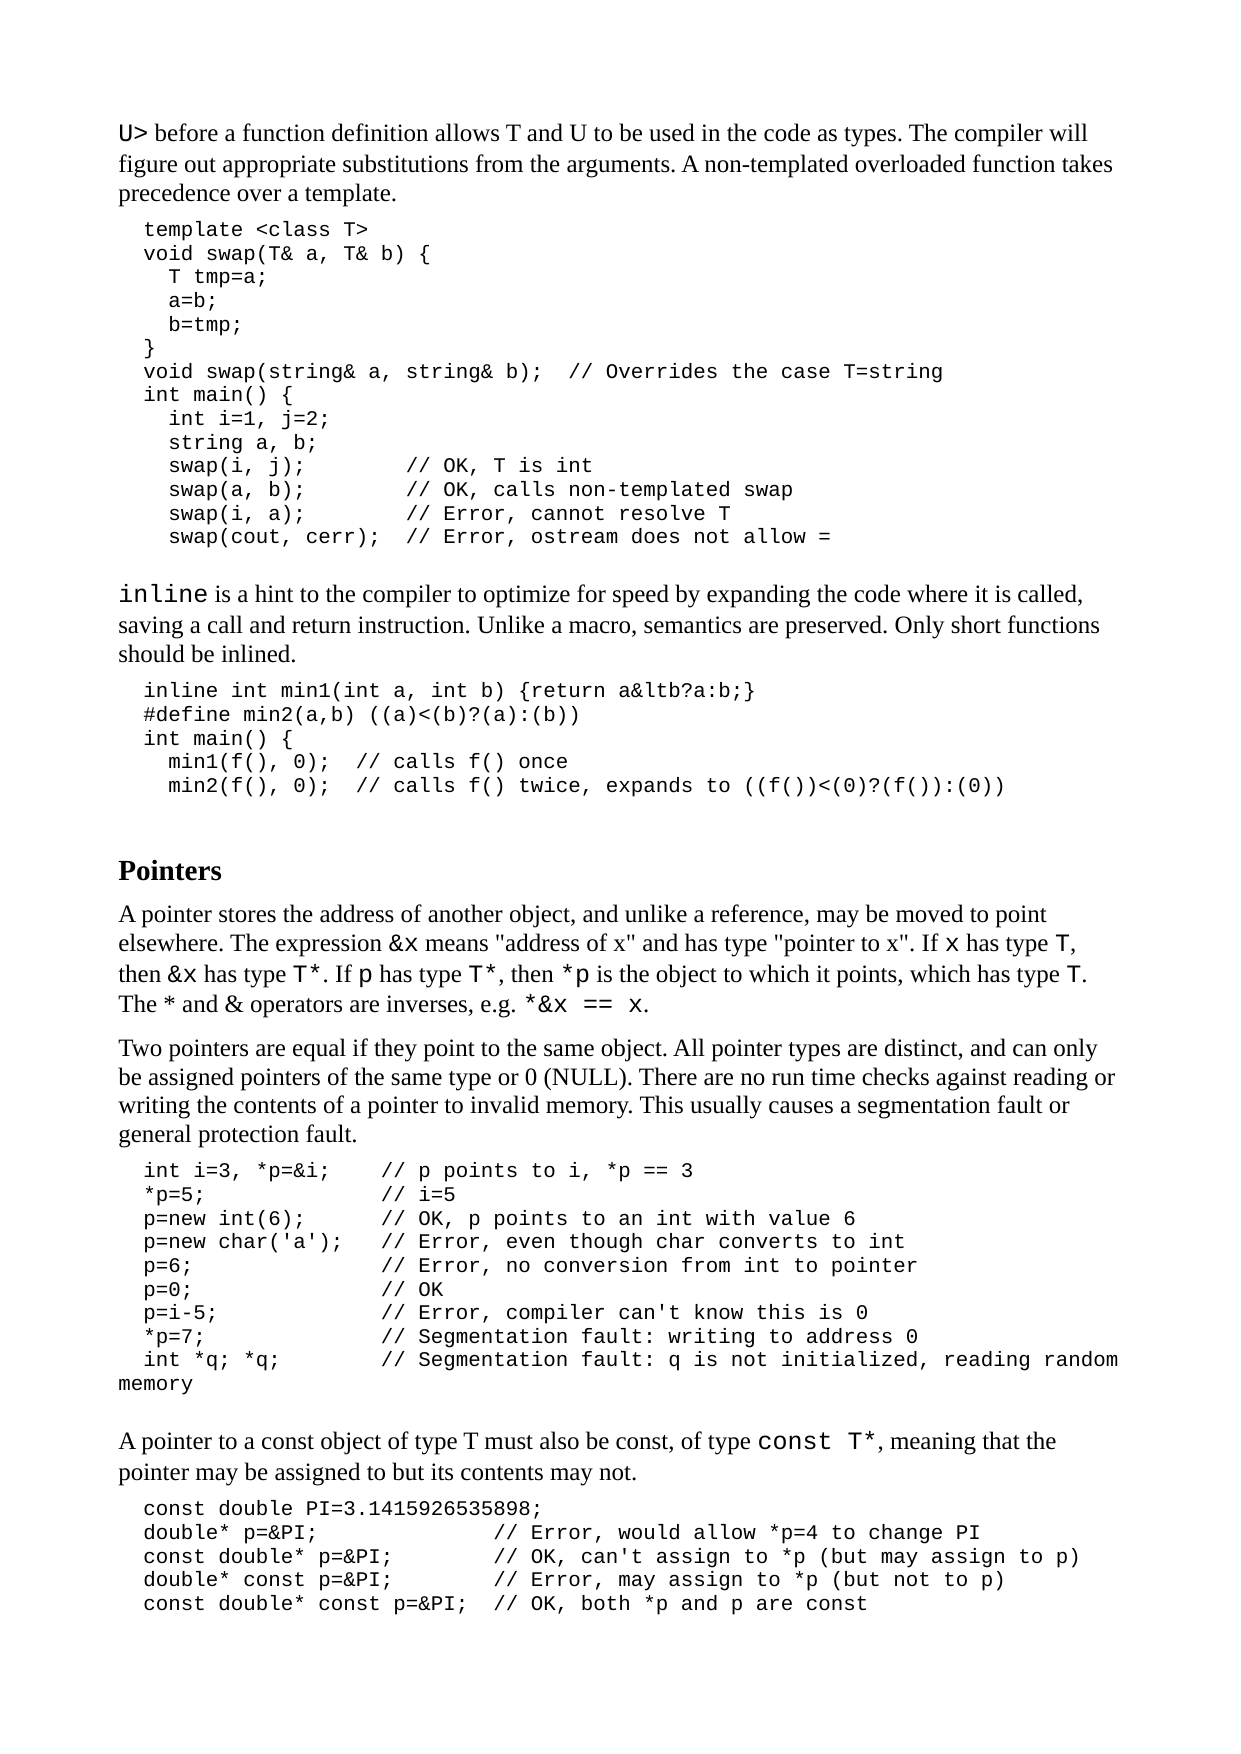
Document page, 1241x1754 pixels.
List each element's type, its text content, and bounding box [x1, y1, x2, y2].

text int main() { [118, 384, 1122, 408]
text A pointer stores the address of another object, and unlike a reference, may be moved to point elsewhere. The expression &x means "address of x" and has type "pointer to x". If x has type T, then &x has type T*. If p has type T*, then *p is the object to which it points, which has type T. The * and & operators are inverses, e.g. *&x == x. [118, 899, 1122, 1020]
text double* const p=&PI; // Error, may assign to *p (but not to p) [118, 1569, 1122, 1593]
text *p=7; // Segmentation fault: writing to address 0 [118, 1326, 1122, 1349]
text swap(cout, cerr); // Error, ostream does not allow = [118, 526, 1122, 550]
text swap(i, j); // OK, T is int [118, 455, 1122, 479]
text int i=1, j=2; [118, 408, 1122, 432]
text swap(a, b); // OK, calls non-templated swap [118, 479, 1122, 503]
text int *q; *q; // Segmentation fault: q is not initialized, reading random memory [118, 1349, 1122, 1397]
text p=6; // Error, no conversion from int to pointer [118, 1255, 1122, 1278]
text a=b; [118, 290, 1122, 313]
text const double PI=3.1415926535898; [118, 1498, 1122, 1522]
text const double* p=&PI; // OK, can't assign to *p (but may assign to p) [118, 1546, 1122, 1569]
text Two pointers are equal if they point to the same object. All pointer types are distinct, and can only be assigned pointers of the same type or 0 (NULL). There are no run time checks against reading or writing the contents of a pointer to invalid memory. This usually causes a segmentation fault or general protection fault. [118, 1033, 1122, 1148]
text int i=3, *p=&i; // p points to i, *p == 3 [118, 1160, 1122, 1184]
text int main() { [118, 728, 1122, 751]
text string a, b; [118, 432, 1122, 455]
text b=tmp; [118, 313, 1122, 337]
text p=new int(6); // OK, p points to an int with value 6 [118, 1208, 1122, 1231]
text p=0; // OK [118, 1278, 1122, 1302]
text T tmp=a; [118, 266, 1122, 290]
text inline int min1(int a, int b) {return a&ltb?a:b;} [118, 680, 1122, 704]
text min1(f(), 0); // calls f() once [118, 751, 1122, 775]
text swap(i, a); // Error, cannot resolve T [118, 503, 1122, 526]
text double* p=&PI; // Error, would allow *p=4 to change PI [118, 1522, 1122, 1546]
text min2(f(), 0); // calls f() twice, expands to ((f())<(0)?(f()):(0)) [118, 775, 1122, 798]
text void swap(T& a, T& b) { [118, 243, 1122, 266]
text U> before a function definition allows T and U to be used in the code as types. The compiler will figure out appropriate substitutions from the arguments. A non-templated overloaded function takes precedence over a template. [118, 118, 1122, 206]
text p=new char('a'); // Error, even though char converts to int [118, 1231, 1122, 1255]
text const double* const p=&PI; // OK, both *p and p are const [118, 1593, 1122, 1617]
text *p=5; // i=5 [118, 1184, 1122, 1208]
text p=i-5; // Error, compiler can't know this is 0 [118, 1302, 1122, 1326]
text #define min2(a,b) ((a)<(b)?(a):(b)) [118, 704, 1122, 728]
text } [118, 337, 1122, 361]
text void swap(string& a, string& b); // Overrides the case T=string [118, 361, 1122, 384]
text A pointer to a const object of type T must also be const, of type const T*, meaning that the pointer may be assigned to but its contents may not. [118, 1426, 1122, 1486]
text inline is a hint to the compiler to optimize for speed by expanding the code where it is called, saving a call and return instruction. Unlike a macro, semantics are preserved. Only short functions should be inlined. [118, 579, 1122, 668]
text template <class T> [118, 219, 1122, 243]
subtitle Pointers [118, 853, 1122, 887]
